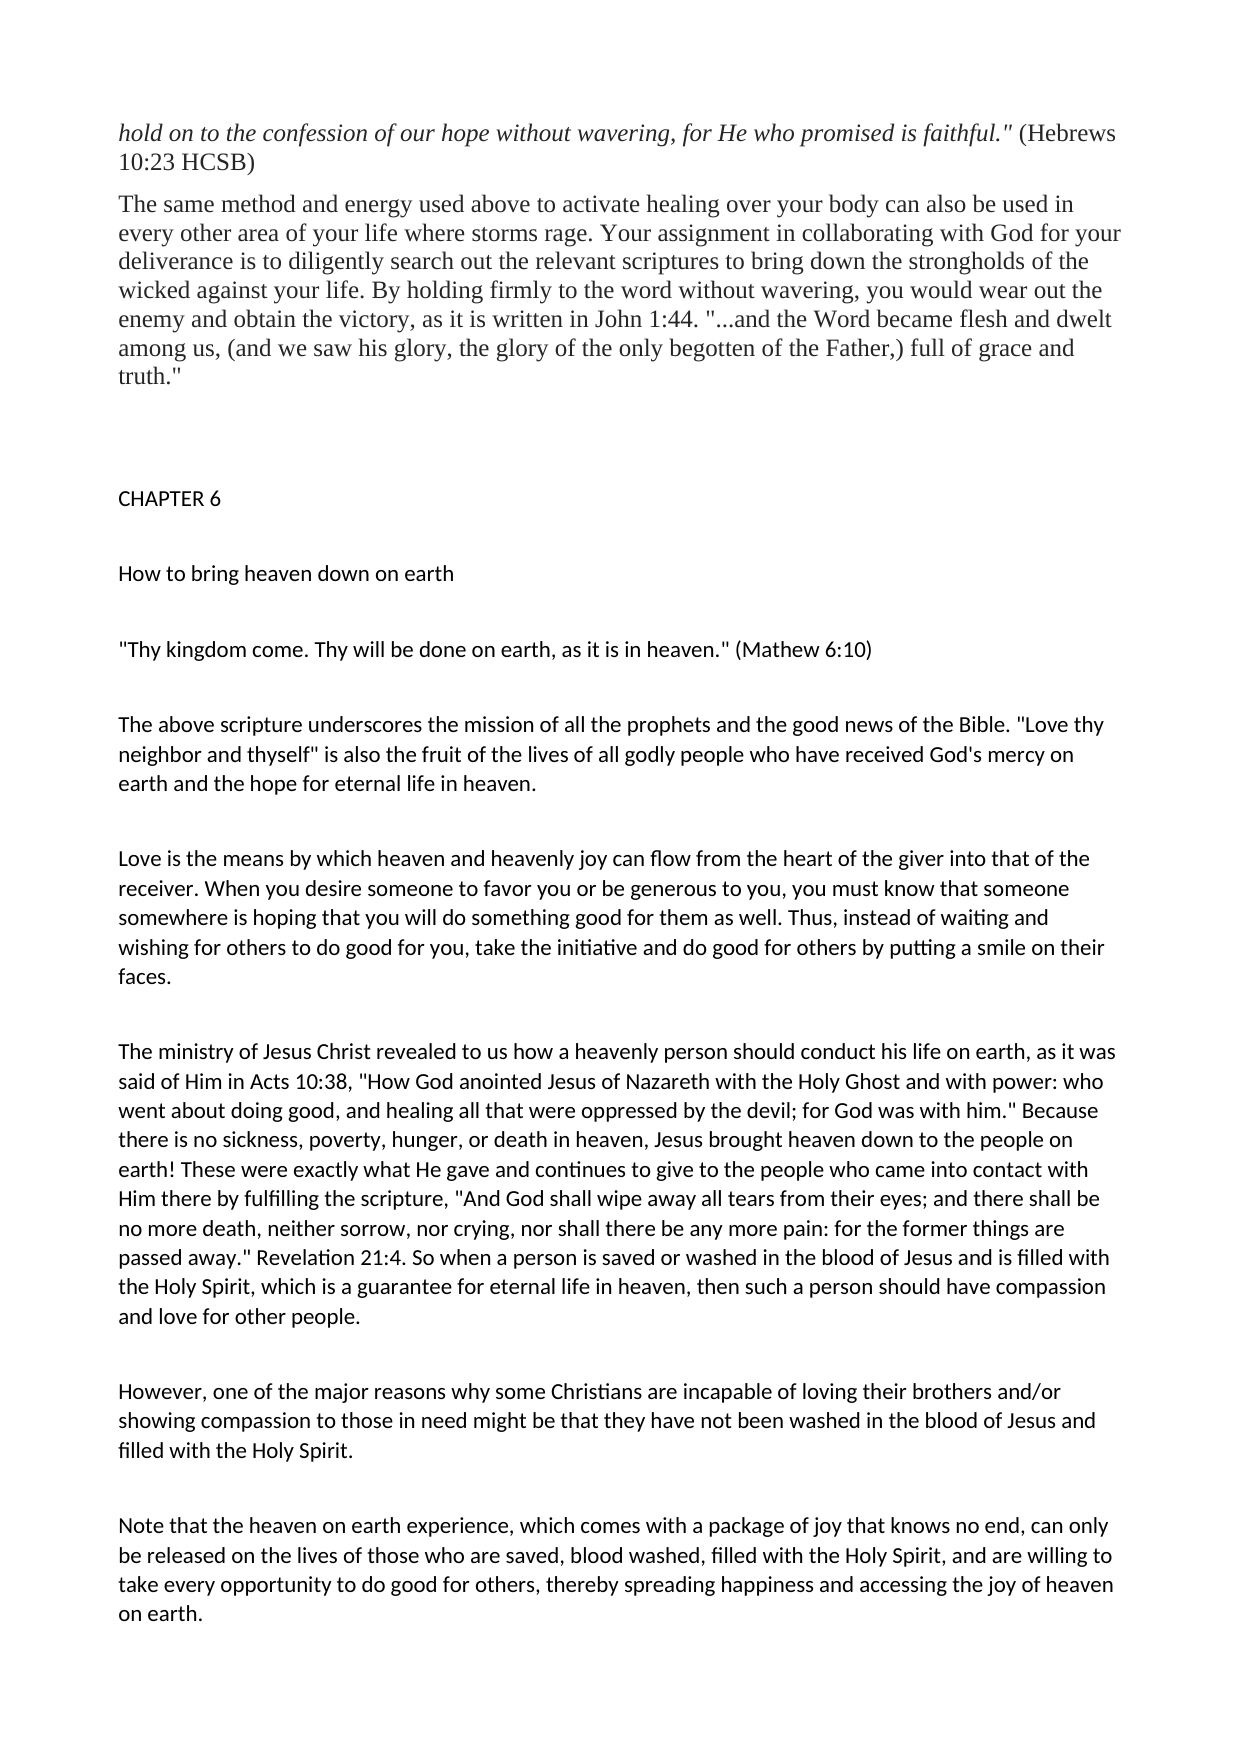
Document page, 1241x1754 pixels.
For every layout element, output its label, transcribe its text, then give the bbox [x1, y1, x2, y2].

text Love is the means by which heaven and heavenly joy can flow from the heart of the giver into that of the receiver. When you desire someone to favor you or be generous to you, you must know that someone somewhere is hoping that you will do something good for them as well. Thus, instead of waiting and wishing for others to do good for you, take the initiative and do good for others by putting a smile on their faces. [118, 815, 1122, 990]
text The same method and energy used above to activate healing over your body can also be used in every other area of your life where storms rage. Your assignment in collaborating with God for your deliverance is to diligently search out the relevant scriptures to bring down the strongholds of the wicked against your life. By holding firmly to the word without wavering, you would wear out the enemy and obtain the victory, as it is written in John 1:44. "...and the Word became flesh and dwelt among us, (and we saw his glory, the glory of the only begotten of the Father,) full of grace and truth." [118, 189, 1122, 390]
text How to bring heaven down on earth [118, 530, 1122, 587]
text "Thy kingdom come. Thy will be done on earth, as it is in heaven." (Mathew 6:10) [118, 606, 1122, 663]
text The above scripture underscores the mission of all the prophets and the good news of the Bible. "Love thy neighbor and thyself" is also the fruit of the lives of all godly people who have received God's mercy on earth and the hope for eternal life in heaven. [118, 681, 1122, 797]
text However, one of the major reasons why some Christians are incapable of loving their brothers and/or showing compassion to those in need might be that they have not been washed in the blood of Jesus and filled with the Holy Spirit. [118, 1348, 1122, 1464]
text hold on to the confession of our hope without wavering, for He who promised is faithful." (Hebrews 10:23 HCSB) [118, 118, 1122, 176]
text Note that the heaven on earth experience, which comes with a package of joy that knows no end, can only be released on the lives of those who are saved, blood washed, filled with the Holy Spirit, and are willing to take every opportunity to do good for others, thereby spreading happiness and accessing the joy of heaven on earth. [118, 1482, 1122, 1627]
text The ministry of Jesus Christ revealed to us how a heavenly person should conduct his life on earth, as it was said of Him in Acts 10:38, "How God anointed Jesus of Nazareth with the Holy Ghost and with power: who went about doing good, and healing all that were oppressed by the devil; for God was with him." Because there is no sickness, poverty, hunger, or death in heaven, Jesus brought heaven down to the people on earth! These were exactly what He gave and continues to give to the people who came into contact with Him there by fulfilling the scripture, "And God shall wipe away all tears from their eyes; and there shall be no more death, neither sorrow, nor crying, nor shall there be any more pain: for the former things are passed away." Revelation 21:4. So when a person is saved or washed in the blood of Jesus and is filled with the Holy Spirit, which is a guarantee for eternal life in heaven, then such a person should have compassion and love for other people. [118, 1008, 1122, 1330]
text CHAPTER 6 [118, 484, 1122, 512]
